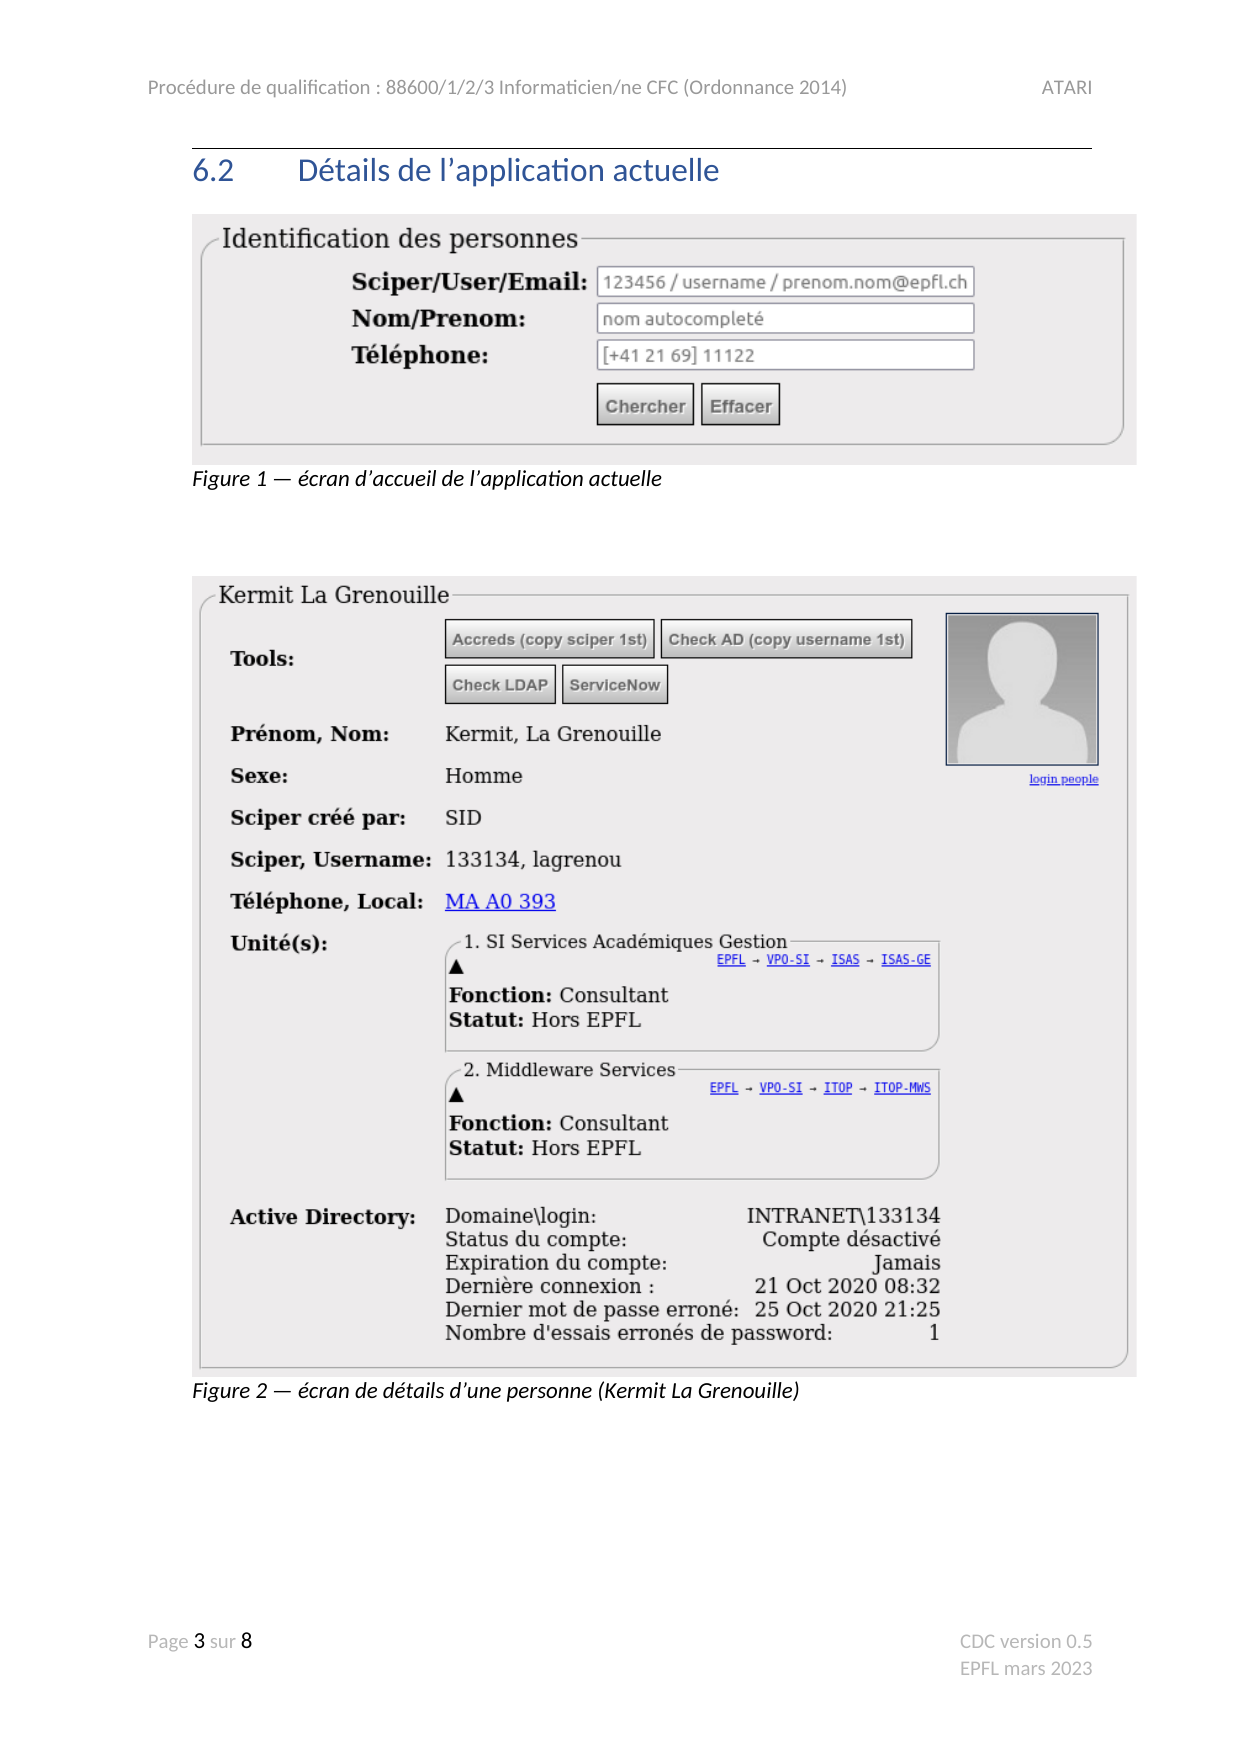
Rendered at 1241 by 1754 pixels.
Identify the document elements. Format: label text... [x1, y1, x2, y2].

picture [192, 576, 1137, 1377]
picture [192, 214, 1137, 465]
text Figure 2 — écran de détails d’une personne (Kermit La Grenouille) [192, 1377, 1092, 1404]
subtitle Détails de l’application actuelle [192, 149, 1092, 189]
text Figure 1 — écran d’accueil de l’application actuelle [192, 465, 1092, 492]
